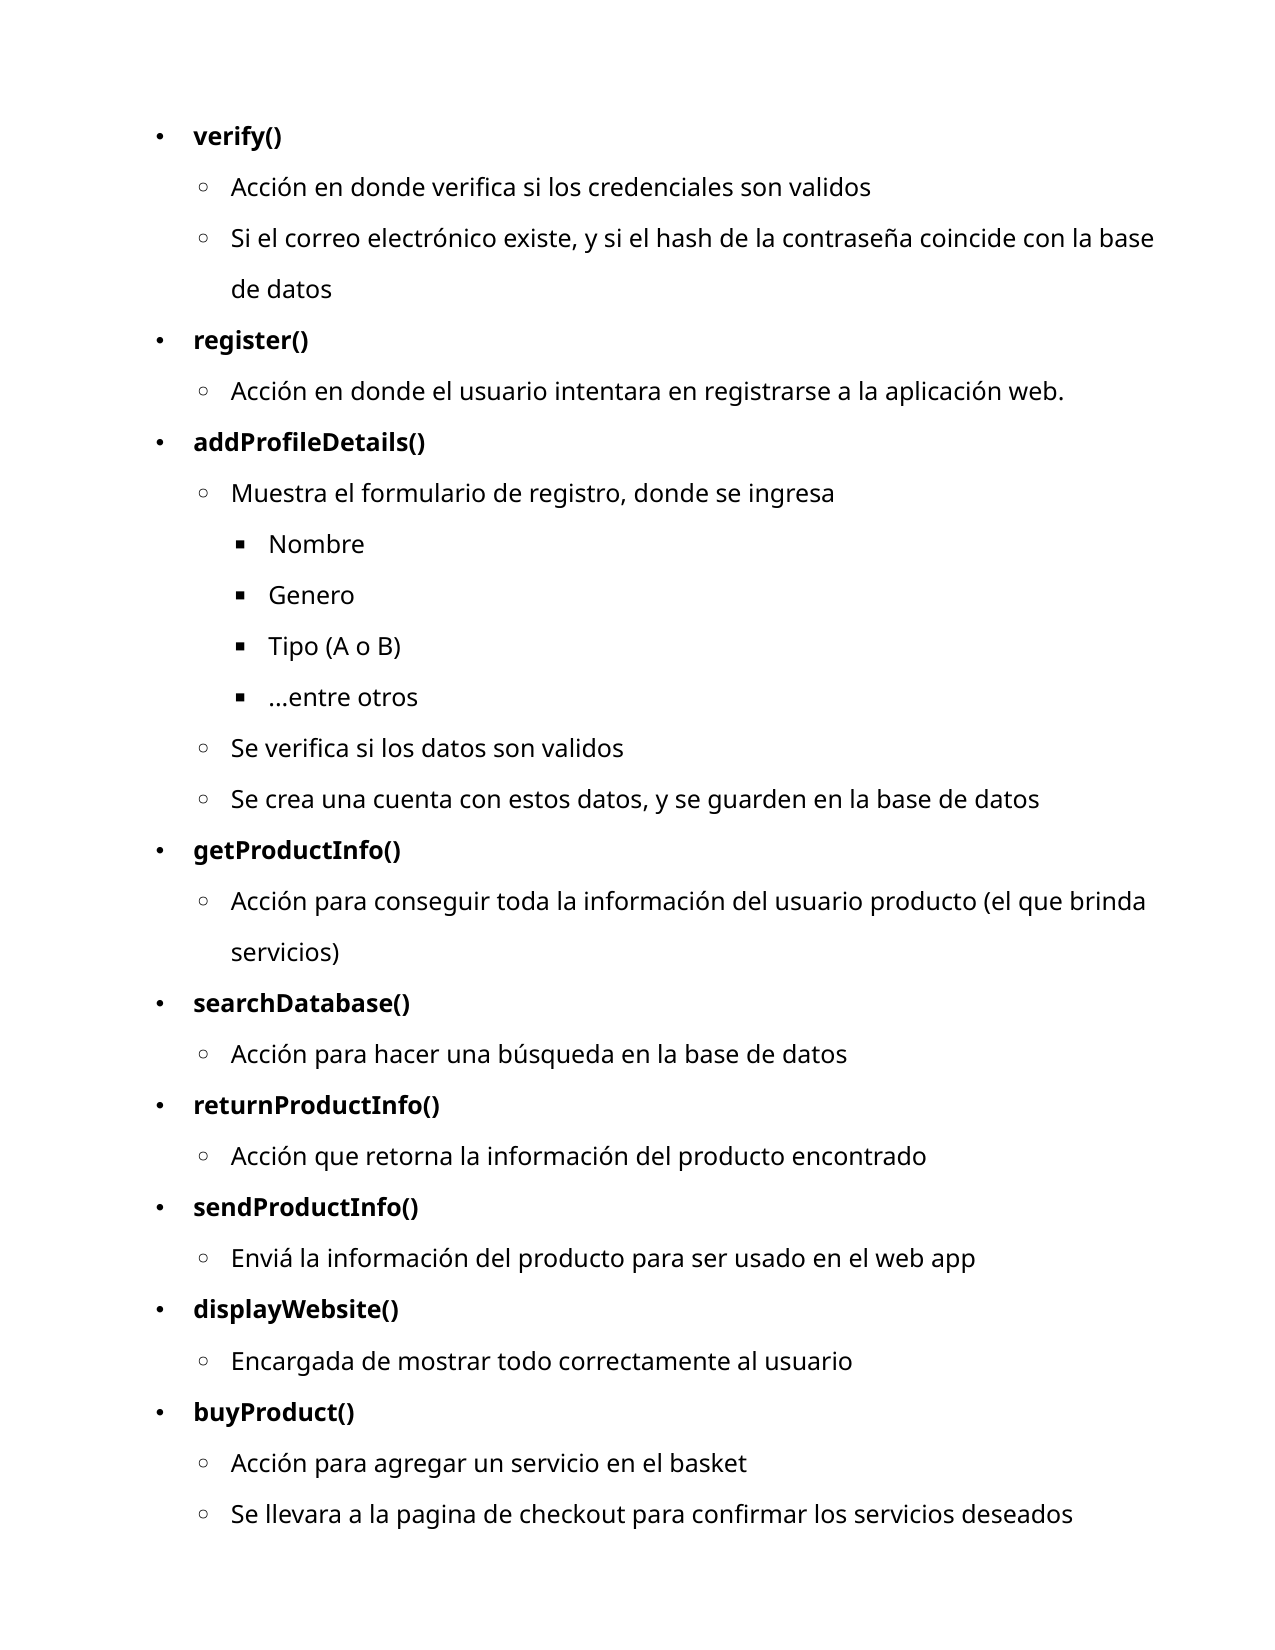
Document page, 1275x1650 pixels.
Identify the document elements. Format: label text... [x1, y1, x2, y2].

list Acción en donde verifica si los credenciales son validos [193, 169, 1157, 203]
list Enviá la información del producto para ser usado en el web app [193, 1241, 1157, 1275]
list Acción que retorna la información del producto encontrado [193, 1139, 1157, 1173]
list Acción para agregar un servicio en el basket [193, 1445, 1157, 1479]
list ...entre otros [231, 679, 1157, 714]
list Acción en donde el usuario intentara en registrarse a la aplicación web. [193, 373, 1157, 407]
list register() [156, 322, 1157, 356]
list addProfileDetails() [156, 424, 1157, 458]
list displayWebsite() [156, 1292, 1157, 1326]
list buyProduct() [156, 1394, 1157, 1428]
list Se crea una cuenta con estos datos, y se guarden en la base de datos [193, 782, 1157, 816]
list Encargada de mostrar todo correctamente al usuario [193, 1343, 1157, 1377]
list Acción para hacer una búsqueda en la base de datos [193, 1037, 1157, 1071]
list verify() [156, 118, 1157, 152]
list sendProductInfo() [156, 1190, 1157, 1224]
list Se verifica si los datos son validos [193, 731, 1157, 765]
list Se llevara a la pagina de checkout para confirmar los servicios deseados [193, 1496, 1157, 1530]
list Nombre [231, 526, 1157, 561]
list returnProductInfo() [156, 1088, 1157, 1122]
list Tipo (A o B) [231, 628, 1157, 663]
list searchDatabase() [156, 986, 1157, 1020]
list Muestra el formulario de registro, donde se ingresa [193, 475, 1157, 509]
list getProductInfo() [156, 833, 1157, 867]
list Si el correo electrónico existe, y si el hash de la contraseña coincide con la base de datos [193, 220, 1157, 305]
list Genero [231, 577, 1157, 612]
list Acción para conseguir toda la información del usuario producto (el que brinda servicios) [193, 884, 1157, 969]
